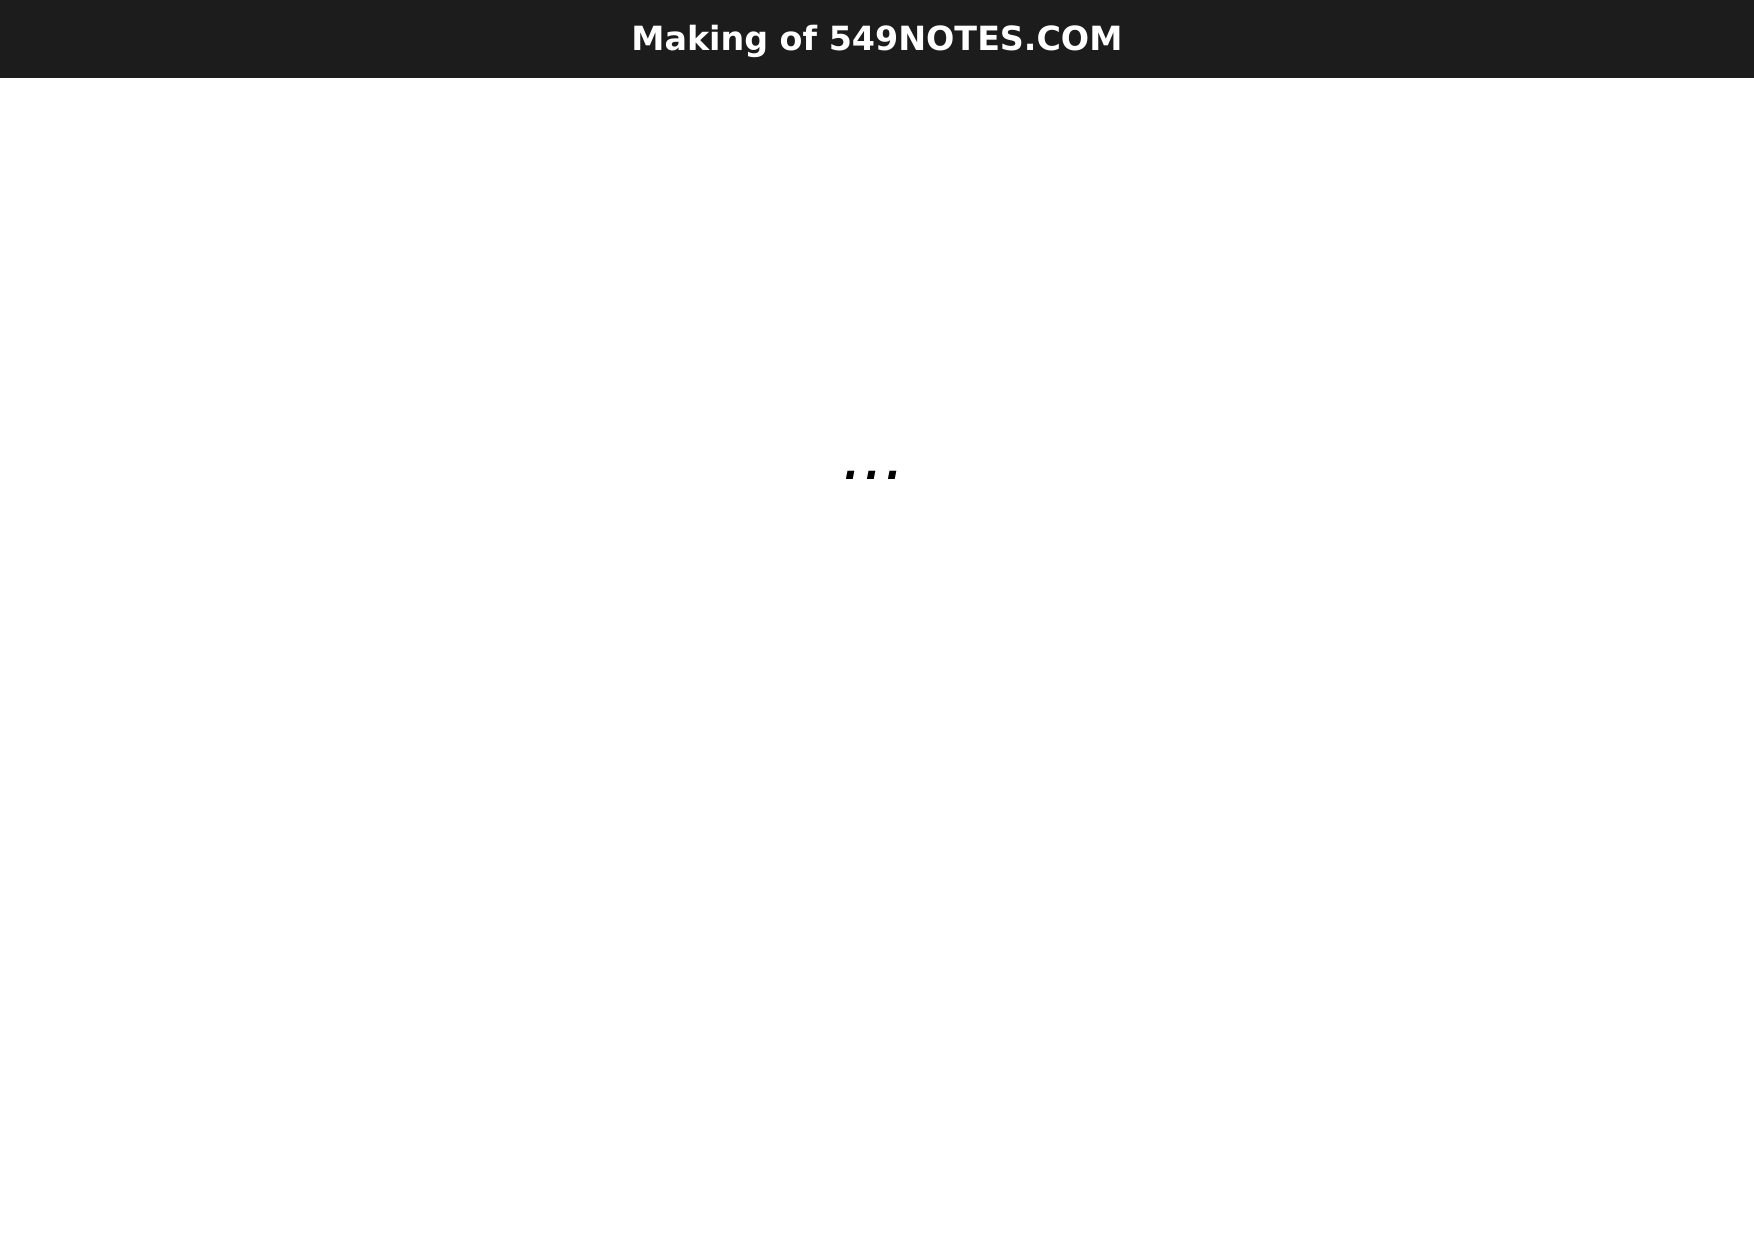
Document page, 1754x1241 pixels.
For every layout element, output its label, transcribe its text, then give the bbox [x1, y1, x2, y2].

text ... [0, 417, 1754, 495]
